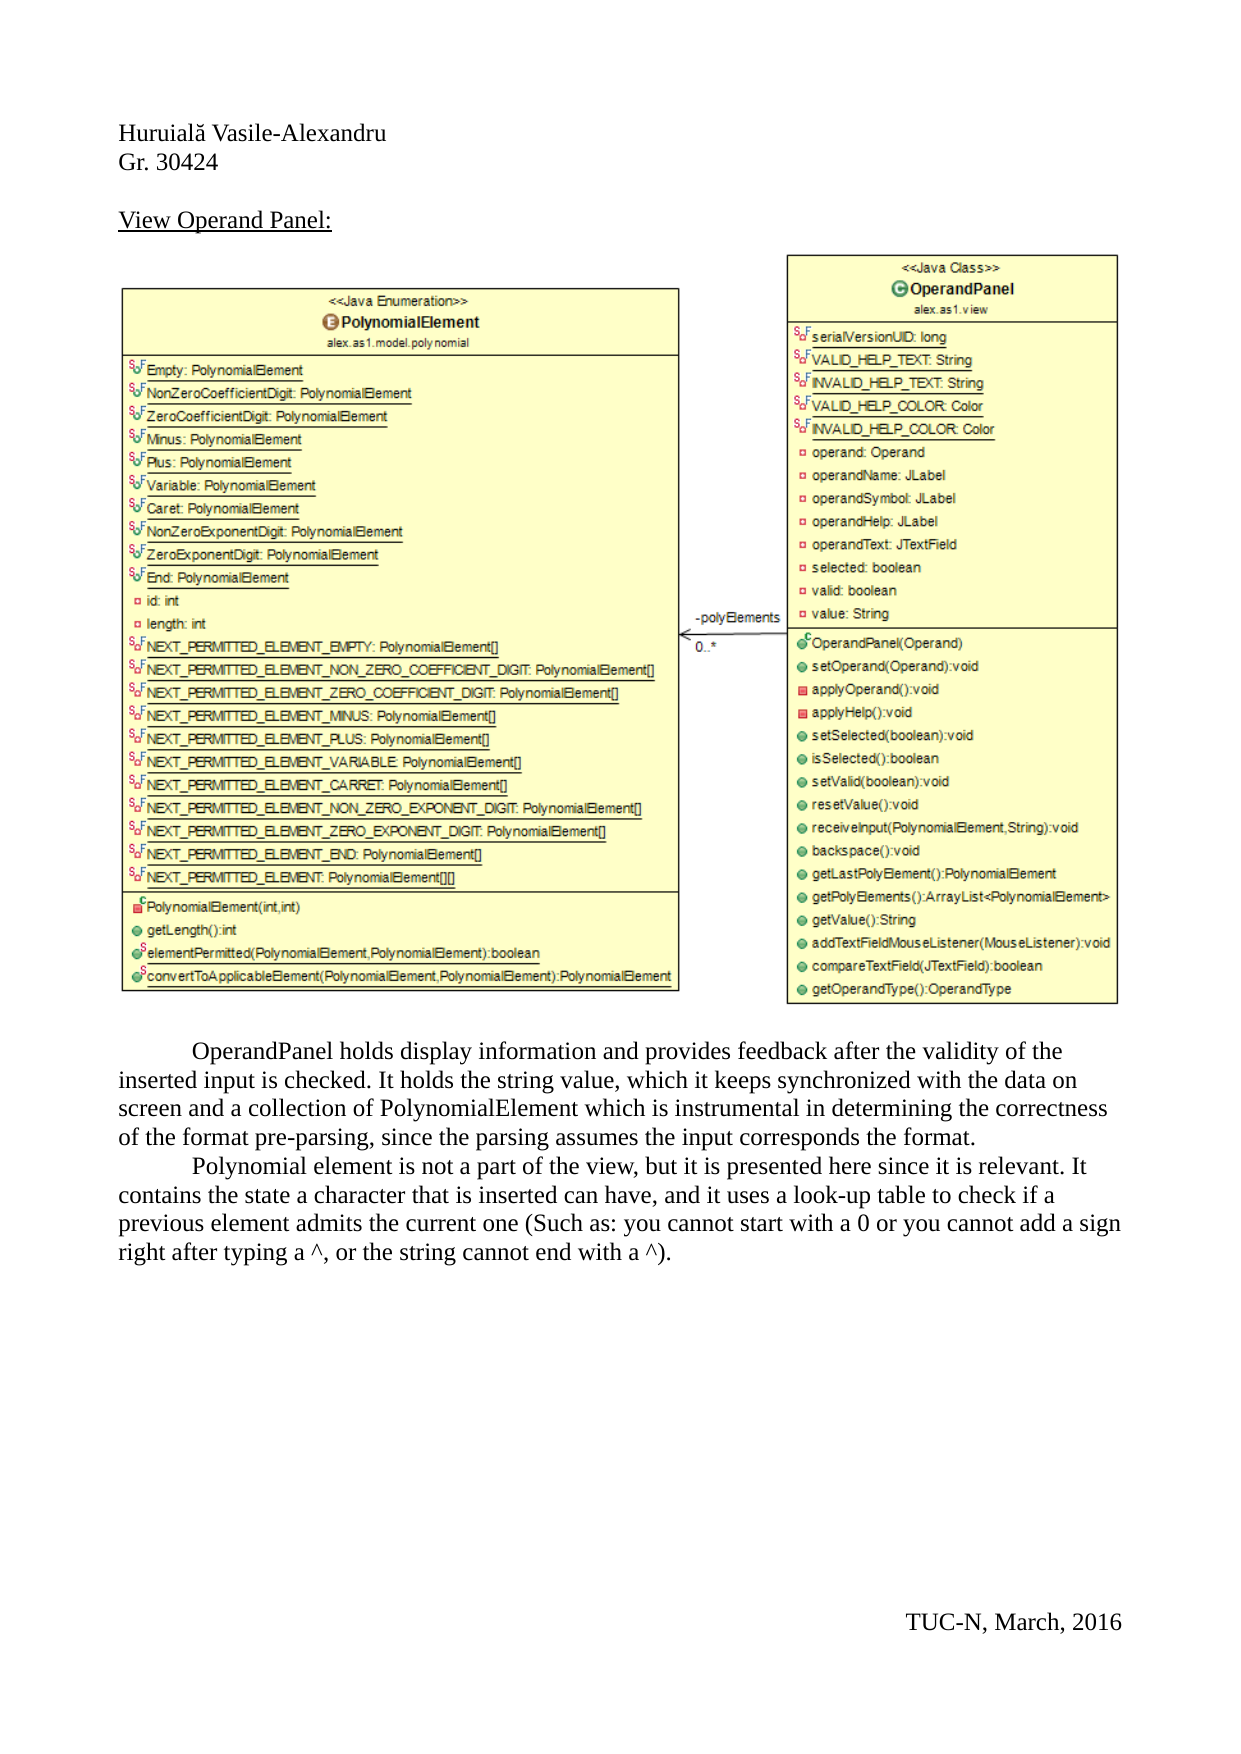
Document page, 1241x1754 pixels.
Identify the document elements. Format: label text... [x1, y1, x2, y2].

text Polynomial element is not a part of the view, but it is presented here since it is relevant. It contains the state a character that is inserted can have, and it uses a look-up table to check if a previous element admits the current one (Such as: you cannot start with a 0 or you cannot add a sign right after typing a ^, or the string cannot end with a ^). [118, 1151, 1122, 1266]
text OperandPanel holds display information and provides feedback after the validity of the inserted input is checked. It holds the string value, which it keeps synchronized with the data on screen and a collection of PolynomialElement which is instrumental in determining the correctness of the format pre-parsing, since the parsing assumes the input corresponds the format. [118, 1036, 1122, 1151]
picture [118, 251, 1122, 1008]
text View Operand Panel: [118, 205, 1122, 234]
